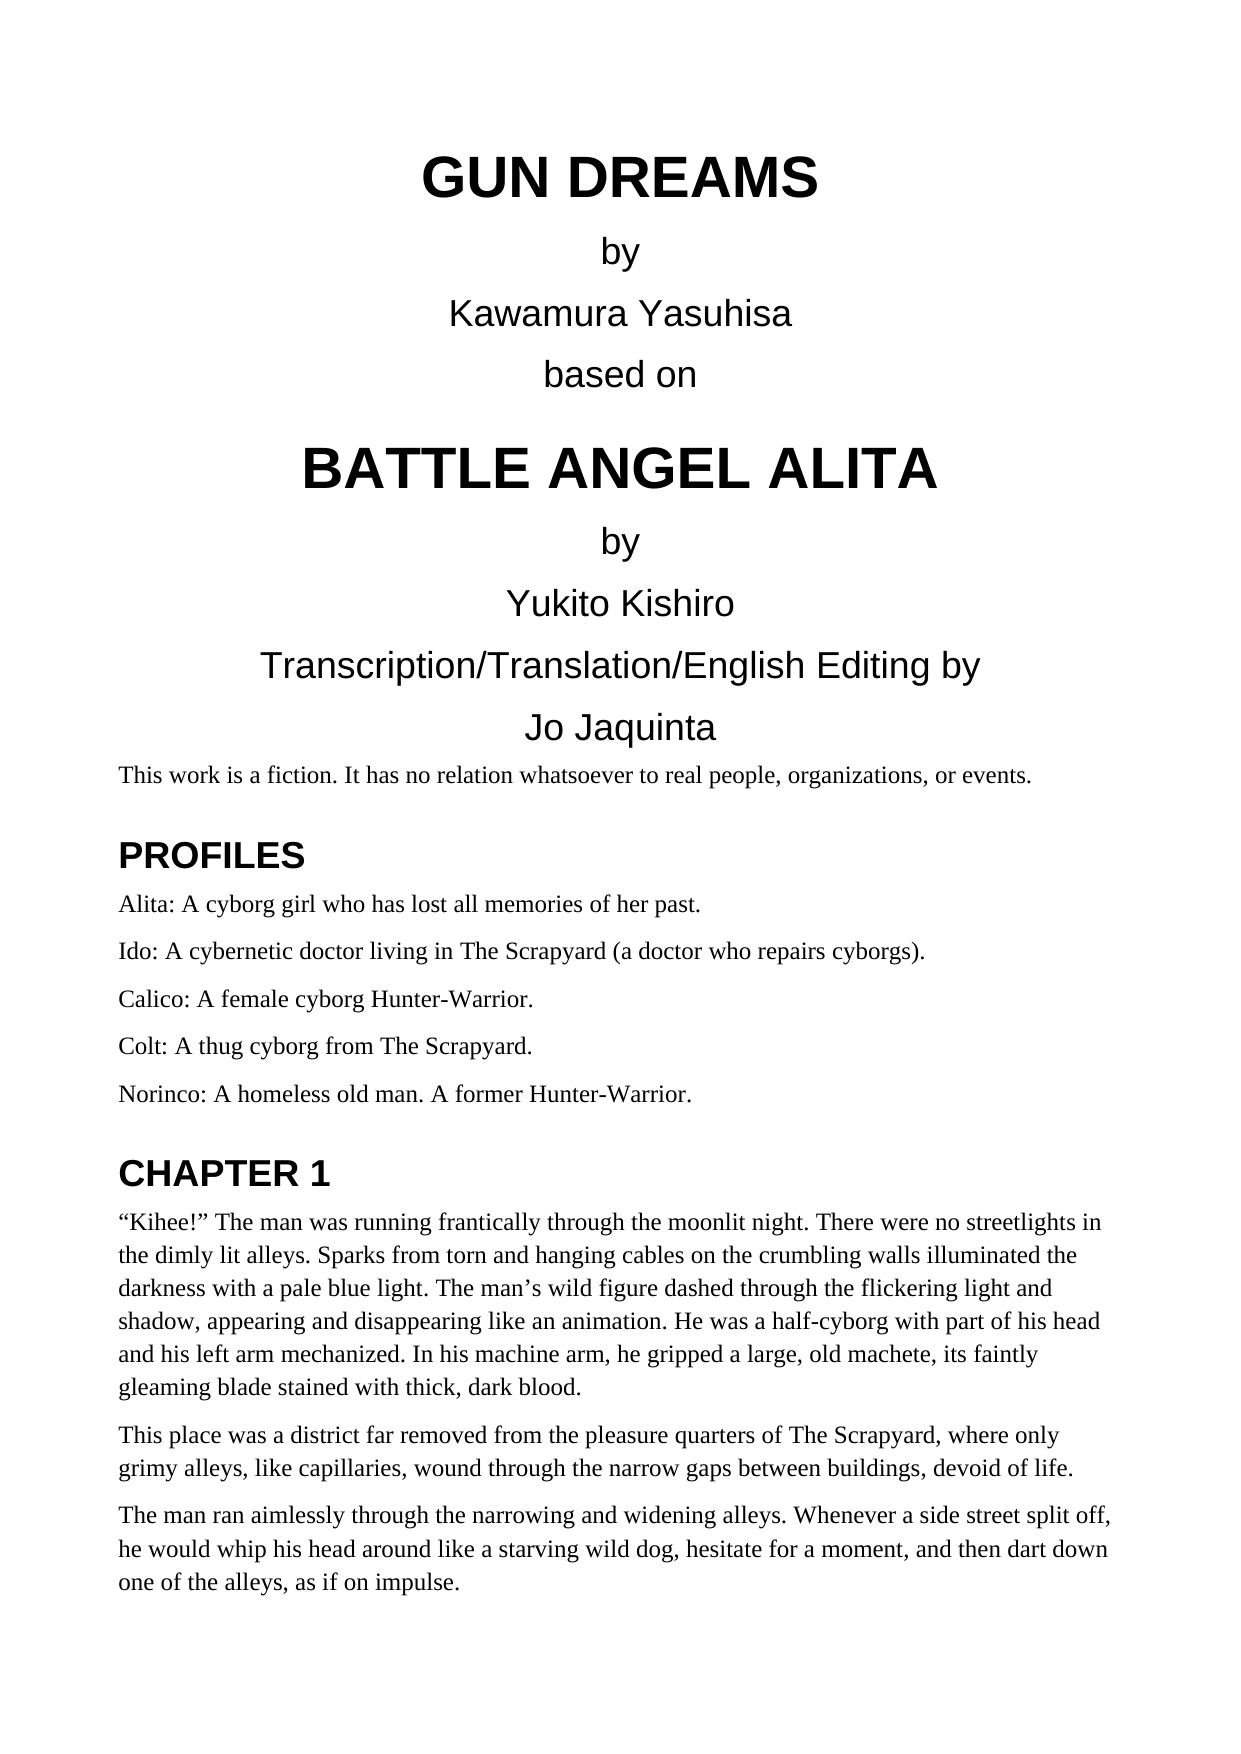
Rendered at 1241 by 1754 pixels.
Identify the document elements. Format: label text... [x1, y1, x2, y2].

subtitle by [118, 519, 1122, 562]
text Norinco: A homeless old man. A former Hunter-Warrior. [118, 1079, 1122, 1108]
text This work is a fiction. It has no relation whatsoever to real people, organizations, or events. [118, 760, 1122, 789]
subtitle based on [118, 353, 1122, 396]
text This place was a district far removed from the pleasure quarters of The Scrapyard, where only grimy alleys, like capillaries, wound through the narrow gaps between buildings, devoid of life. [118, 1420, 1122, 1482]
text Alita: A cyborg girl who has lost all memories of her past. [118, 889, 1122, 917]
subtitle by [118, 229, 1122, 272]
text “Kihee!” The man was running frantically through the moonlit night. There were no streetlights in the dimly lit alleys. Sparks from torn and hanging cables on the crumbling walls illuminated the darkness with a pale blue light. The man’s wild figure dashed through the flickering light and shadow, appearing and disappearing like an animation. He was a half-cyborg with part of his head and his left arm mechanized. In his machine arm, he gripped a large, old machete, its faintly gleaming blade stained with thick, dark blood. [118, 1207, 1122, 1401]
subtitle Jo Jaquinta [118, 705, 1122, 748]
subtitle Transcription/Translation/English Editing by [118, 643, 1122, 686]
subtitle Yukito Kishiro [118, 581, 1122, 624]
text Colt: A thug cyborg from The Scrapyard. [118, 1031, 1122, 1060]
subtitle CHAPTER 1 [118, 1152, 1122, 1195]
text The man ran aimlessly through the narrowing and widening alleys. Whenever a side street split off, he would whip his head around like a starving wild dog, hesitate for a moment, and then dart down one of the alleys, as if on impulse. [118, 1501, 1122, 1595]
title GUN DREAMS [118, 143, 1122, 210]
subtitle Kawamura Yasuhisa [118, 291, 1122, 334]
title BATTLE ANGEL ALITA [118, 433, 1122, 500]
text Calico: A female cyborg Hunter-Warrior. [118, 984, 1122, 1013]
subtitle PROFILES [118, 833, 1122, 876]
text Ido: A cybernetic doctor living in The Scrapyard (a doctor who repairs cyborgs). [118, 936, 1122, 965]
